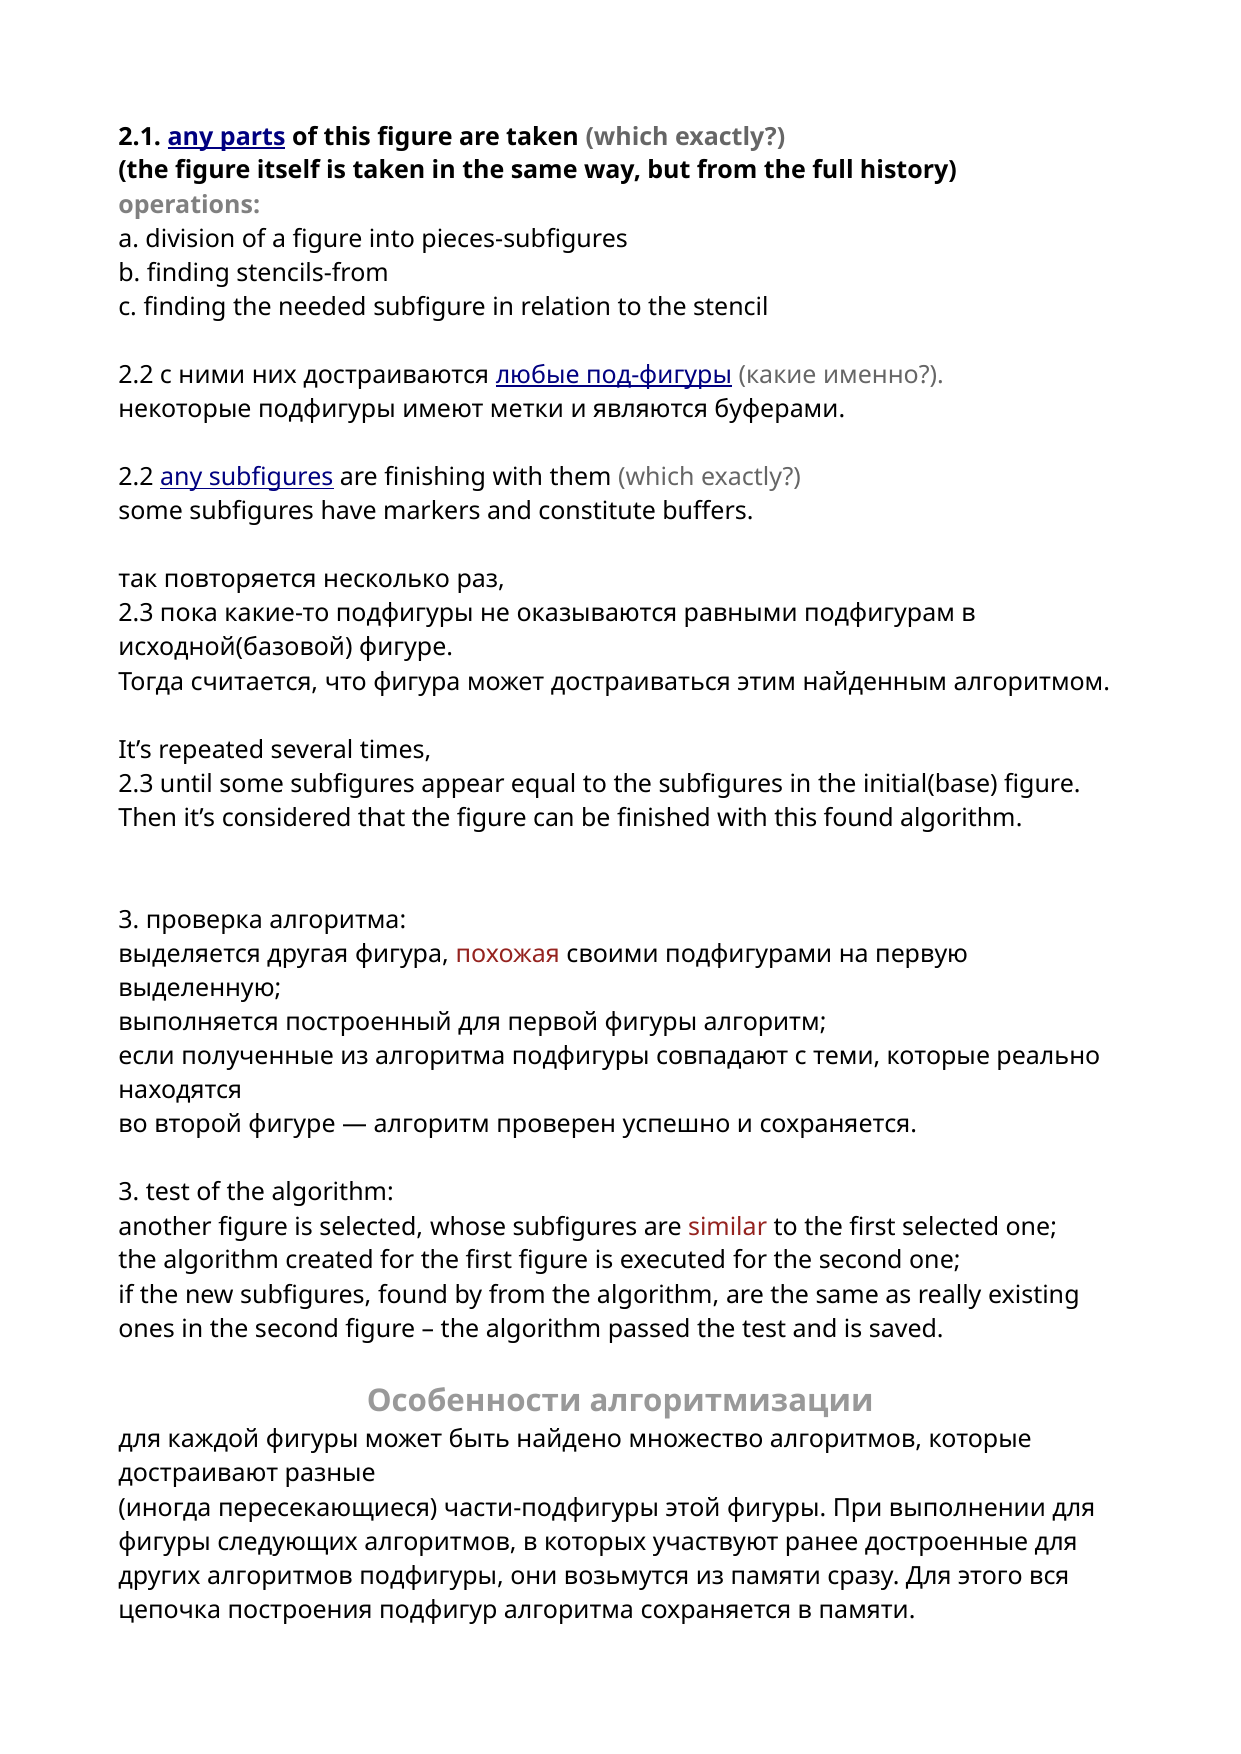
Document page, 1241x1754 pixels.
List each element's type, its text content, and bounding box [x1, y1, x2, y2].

text the algorithm created for the first figure is executed for the second one; [118, 1242, 1122, 1276]
text It’s repeated several times, [118, 731, 1122, 765]
text 2.2 any subfigures are finishing with them (which exactly?) [118, 459, 1122, 493]
text b. finding stencils-from [118, 254, 1122, 288]
text выполняется построенный для первой фигуры алгоритм; [118, 1004, 1122, 1038]
text (the figure itself is taken in the same way, but from the full history) [118, 152, 1122, 186]
text 3. проверка алгоритма: [118, 902, 1122, 936]
text if the new subfigures, found by from the algorithm, are the same as really existing ones in the second figure – the algorithm passed the test and is saved. [118, 1276, 1122, 1344]
text некоторые подфигуры имеют метки и являются буферами. [118, 391, 1122, 425]
text для каждой фигуры может быть найдено множество алгоритмов, которые достраивают разные [118, 1421, 1122, 1489]
text some subfigures have markers and constitute buffers. [118, 493, 1122, 527]
text 2.1. any parts of this figure are taken (which exactly?) [118, 118, 1122, 152]
text 3. test of the algorithm: [118, 1174, 1122, 1208]
text c. finding the needed subfigure in relation to the stencil [118, 288, 1122, 322]
text 2.2 с ними них достраиваются любые под-фигуры (какие именно?). [118, 357, 1122, 391]
text Then it’s considered that the figure can be finished with this found algorithm. [118, 799, 1122, 833]
text Тогда считается, что фигура может достраиваться этим найденным алгоритмом. [118, 663, 1122, 697]
text если полученные из алгоритма подфигуры совпадают с теми, которые реально находятся [118, 1038, 1122, 1106]
text a. division of a figure into pieces-subfigures [118, 220, 1122, 254]
text выделяется другая фигура, похожая своими подфигурами на первую выделенную; [118, 936, 1122, 1004]
text Особенности алгоритмизации [118, 1378, 1122, 1421]
text 2.3 пока какие-то подфигуры не оказываются равными подфигурам в исходной(базовой) фигуре. [118, 595, 1122, 663]
text 2.3 until some subfigures appear equal to the subfigures in the initial(base) figure. [118, 765, 1122, 799]
text во второй фигуре — алгоритм проверен успешно и сохраняется. [118, 1106, 1122, 1140]
text operations: [118, 186, 1122, 220]
text (иногда пересекающиеся) части-подфигуры этой фигуры. При выполнении для фигуры следующих алгоритмов, в которых участвуют ранее достроенные для других алгоритмов подфигуры, они возьмутся из памяти сразу. Для этого вся цепочка построения подфигур алгоритма сохраняется в памяти. [118, 1489, 1122, 1625]
text так повторяется несколько раз, [118, 561, 1122, 595]
text another figure is selected, whose subfigures are similar to the first selected one; [118, 1208, 1122, 1242]
